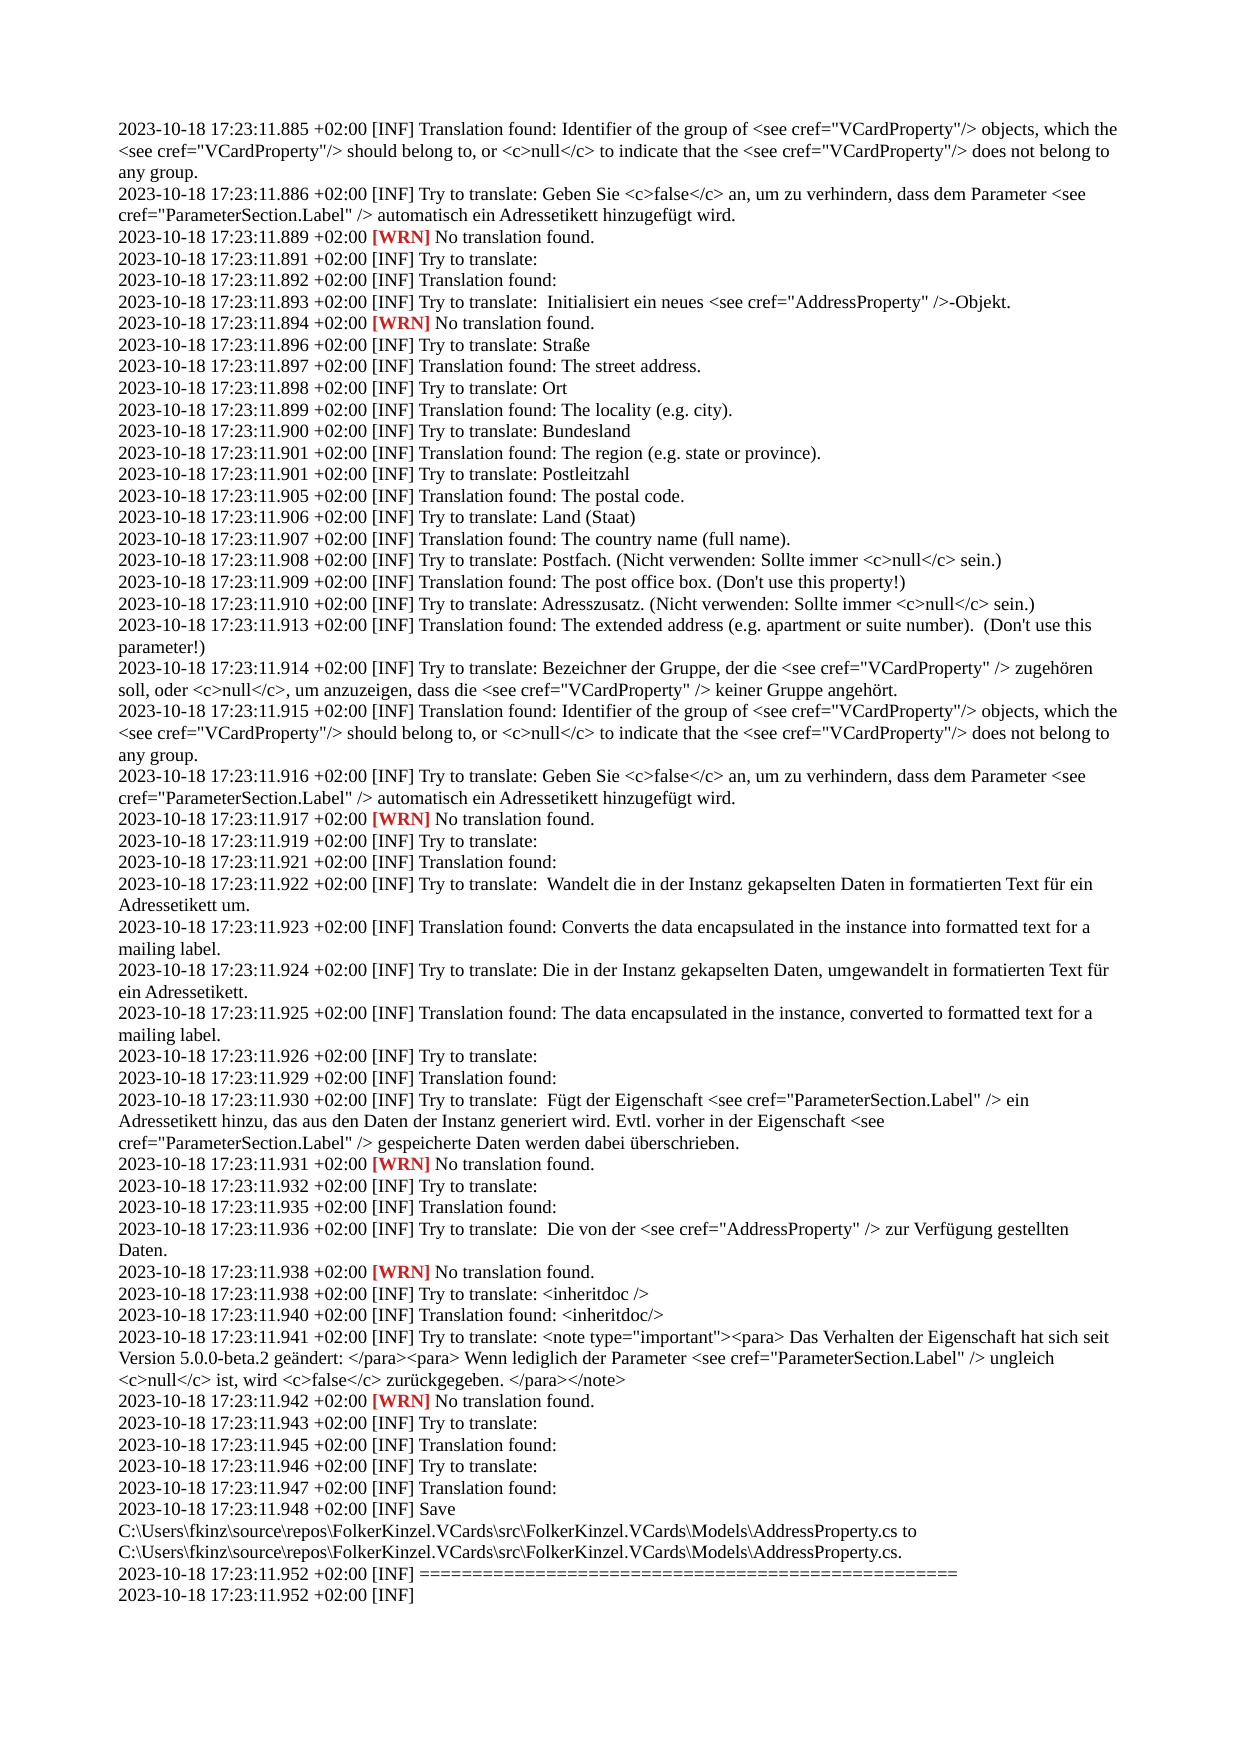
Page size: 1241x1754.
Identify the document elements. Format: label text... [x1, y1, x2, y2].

text 2023-10-18 17:23:11.892 +02:00 [INF] Translation found: [118, 269, 1122, 291]
text 2023-10-18 17:23:11.952 +02:00 [INF] =================================================== [118, 1563, 1122, 1584]
text 2023-10-18 17:23:11.940 +02:00 [INF] Translation found: <inheritdoc/> [118, 1304, 1122, 1326]
text 2023-10-18 17:23:11.901 +02:00 [INF] Translation found: The region (e.g. state or province). [118, 442, 1122, 463]
text 2023-10-18 17:23:11.900 +02:00 [INF] Try to translate: Bundesland [118, 420, 1122, 442]
text 2023-10-18 17:23:11.943 +02:00 [INF] Try to translate: [118, 1412, 1122, 1433]
text 2023-10-18 17:23:11.924 +02:00 [INF] Try to translate: Die in der Instanz gekapselten Daten, umgewandelt in formatierten Text für ein Adressetikett. [118, 959, 1122, 1002]
text 2023-10-18 17:23:11.917 +02:00 [WRN] No translation found. [118, 808, 1122, 830]
text 2023-10-18 17:23:11.909 +02:00 [INF] Translation found: The post office box. (Don't use this property!) [118, 571, 1122, 592]
text 2023-10-18 17:23:11.891 +02:00 [INF] Try to translate: [118, 247, 1122, 269]
text 2023-10-18 17:23:11.923 +02:00 [INF] Translation found: Converts the data encapsulated in the instance into formatted text for a mailing label. [118, 916, 1122, 959]
text 2023-10-18 17:23:11.913 +02:00 [INF] Translation found: The extended address (e.g. apartment or suite number). (Don't use this parameter!) [118, 614, 1122, 657]
text 2023-10-18 17:23:11.889 +02:00 [WRN] No translation found. [118, 226, 1122, 247]
text 2023-10-18 17:23:11.894 +02:00 [WRN] No translation found. [118, 312, 1122, 334]
text 2023-10-18 17:23:11.926 +02:00 [INF] Try to translate: [118, 1045, 1122, 1067]
text 2023-10-18 17:23:11.910 +02:00 [INF] Try to translate: Adresszusatz. (Nicht verwenden: Sollte immer <c>null</c> sein.) [118, 592, 1122, 614]
text 2023-10-18 17:23:11.896 +02:00 [INF] Try to translate: Straße [118, 334, 1122, 355]
text 2023-10-18 17:23:11.942 +02:00 [WRN] No translation found. [118, 1390, 1122, 1412]
text 2023-10-18 17:23:11.907 +02:00 [INF] Translation found: The country name (full name). [118, 528, 1122, 549]
text 2023-10-18 17:23:11.936 +02:00 [INF] Try to translate: Die von der <see cref="AddressProperty" /> zur Verfügung gestellten Daten. [118, 1218, 1122, 1261]
text 2023-10-18 17:23:11.929 +02:00 [INF] Translation found: [118, 1067, 1122, 1088]
text 2023-10-18 17:23:11.947 +02:00 [INF] Translation found: [118, 1477, 1122, 1498]
text 2023-10-18 17:23:11.945 +02:00 [INF] Translation found: [118, 1433, 1122, 1455]
text 2023-10-18 17:23:11.897 +02:00 [INF] Translation found: The street address. [118, 355, 1122, 377]
text 2023-10-18 17:23:11.893 +02:00 [INF] Try to translate: Initialisiert ein neues <see cref="AddressProperty" />-Objekt. [118, 291, 1122, 312]
text 2023-10-18 17:23:11.941 +02:00 [INF] Try to translate: <note type="important"><para> Das Verhalten der Eigenschaft hat sich seit Version 5.0.0-beta.2 geändert: </para><para> Wenn lediglich der Parameter <see cref="ParameterSection.Label" /> ungleich <c>null</c> ist, wird <c>false</c> zurückgegeben. </para></note> [118, 1326, 1122, 1390]
text 2023-10-18 17:23:11.901 +02:00 [INF] Try to translate: Postleitzahl [118, 463, 1122, 485]
text 2023-10-18 17:23:11.952 +02:00 [INF] [118, 1584, 1122, 1606]
text 2023-10-18 17:23:11.925 +02:00 [INF] Translation found: The data encapsulated in the instance, converted to formatted text for a mailing label. [118, 1002, 1122, 1045]
text 2023-10-18 17:23:11.899 +02:00 [INF] Translation found: The locality (e.g. city). [118, 398, 1122, 420]
text 2023-10-18 17:23:11.946 +02:00 [INF] Try to translate: [118, 1455, 1122, 1477]
text 2023-10-18 17:23:11.905 +02:00 [INF] Translation found: The postal code. [118, 485, 1122, 506]
text 2023-10-18 17:23:11.908 +02:00 [INF] Try to translate: Postfach. (Nicht verwenden: Sollte immer <c>null</c> sein.) [118, 549, 1122, 571]
text 2023-10-18 17:23:11.932 +02:00 [INF] Try to translate: [118, 1175, 1122, 1196]
text 2023-10-18 17:23:11.886 +02:00 [INF] Try to translate: Geben Sie <c>false</c> an, um zu verhindern, dass dem Parameter <see cref="ParameterSection.Label" /> automatisch ein Adressetikett hinzugefügt wird. [118, 183, 1122, 226]
text 2023-10-18 17:23:11.931 +02:00 [WRN] No translation found. [118, 1153, 1122, 1175]
text 2023-10-18 17:23:11.930 +02:00 [INF] Try to translate: Fügt der Eigenschaft <see cref="ParameterSection.Label" /> ein Adressetikett hinzu, das aus den Daten der Instanz generiert wird. Evtl. vorher in der Eigenschaft <see cref="ParameterSection.Label" /> gespeicherte Daten werden dabei überschrieben. [118, 1088, 1122, 1153]
text 2023-10-18 17:23:11.885 +02:00 [INF] Translation found: Identifier of the group of <see cref="VCardProperty"/> objects, which the <see cref="VCardProperty"/> should belong to, or <c>null</c> to indicate that the <see cref="VCardProperty"/> does not belong to any group. [118, 118, 1122, 183]
text 2023-10-18 17:23:11.916 +02:00 [INF] Try to translate: Geben Sie <c>false</c> an, um zu verhindern, dass dem Parameter <see cref="ParameterSection.Label" /> automatisch ein Adressetikett hinzugefügt wird. [118, 765, 1122, 808]
text 2023-10-18 17:23:11.935 +02:00 [INF] Translation found: [118, 1196, 1122, 1218]
text 2023-10-18 17:23:11.898 +02:00 [INF] Try to translate: Ort [118, 377, 1122, 398]
text 2023-10-18 17:23:11.915 +02:00 [INF] Translation found: Identifier of the group of <see cref="VCardProperty"/> objects, which the <see cref="VCardProperty"/> should belong to, or <c>null</c> to indicate that the <see cref="VCardProperty"/> does not belong to any group. [118, 700, 1122, 765]
text 2023-10-18 17:23:11.906 +02:00 [INF] Try to translate: Land (Staat) [118, 506, 1122, 528]
text 2023-10-18 17:23:11.938 +02:00 [WRN] No translation found. [118, 1261, 1122, 1282]
text 2023-10-18 17:23:11.938 +02:00 [INF] Try to translate: <inheritdoc /> [118, 1282, 1122, 1304]
text 2023-10-18 17:23:11.922 +02:00 [INF] Try to translate: Wandelt die in der Instanz gekapselten Daten in formatierten Text für ein Adressetikett um. [118, 873, 1122, 916]
text 2023-10-18 17:23:11.919 +02:00 [INF] Try to translate: [118, 830, 1122, 851]
text 2023-10-18 17:23:11.921 +02:00 [INF] Translation found: [118, 851, 1122, 873]
text 2023-10-18 17:23:11.914 +02:00 [INF] Try to translate: Bezeichner der Gruppe, der die <see cref="VCardProperty" /> zugehören soll, oder <c>null</c>, um anzuzeigen, dass die <see cref="VCardProperty" /> keiner Gruppe angehört. [118, 657, 1122, 700]
text 2023-10-18 17:23:11.948 +02:00 [INF] Save C:\Users\fkinz\source\repos\FolkerKinzel.VCards\src\FolkerKinzel.VCards\Models\AddressProperty.cs to C:\Users\fkinz\source\repos\FolkerKinzel.VCards\src\FolkerKinzel.VCards\Models\AddressProperty.cs. [118, 1498, 1122, 1563]
